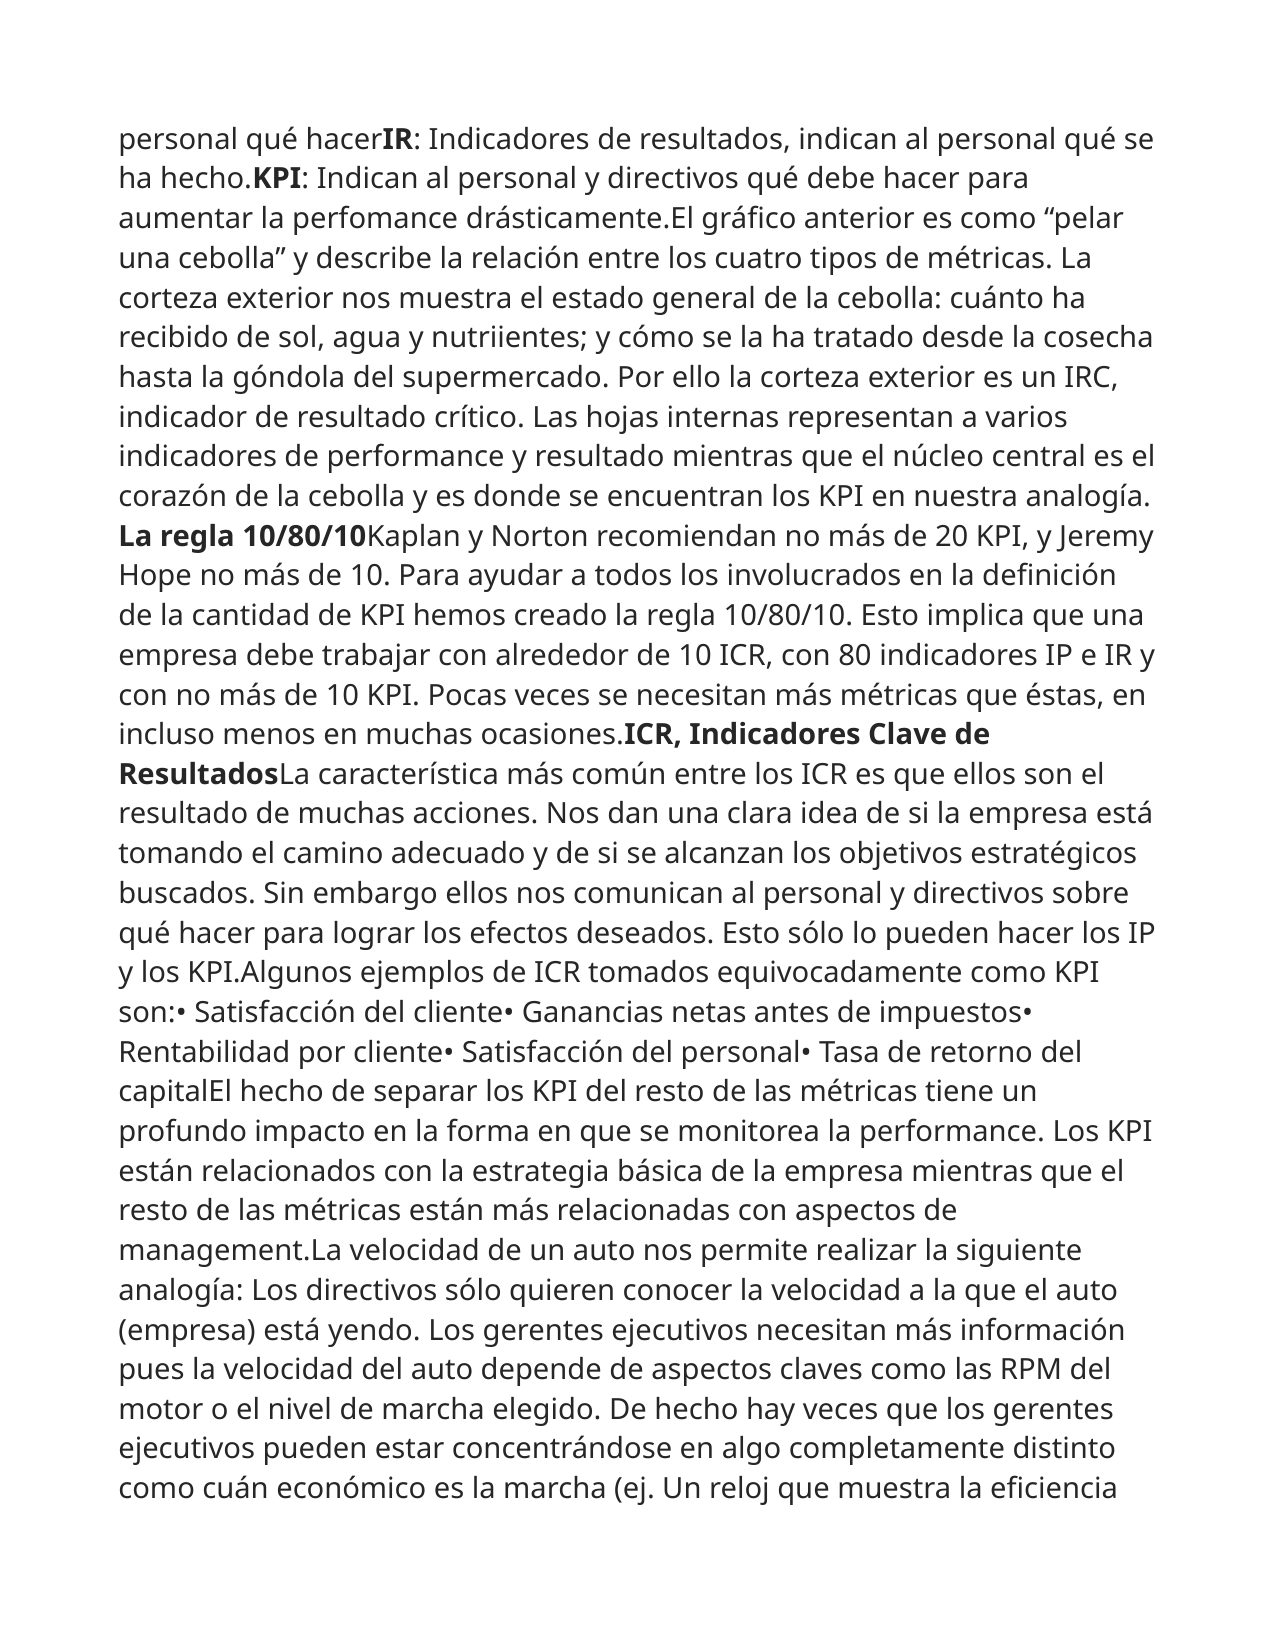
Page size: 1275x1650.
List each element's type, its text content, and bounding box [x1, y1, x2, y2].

text personal qué hacer IR: Indicadores de resultados, indican al personal qué se ha hecho. KPI: Indican al personal y directivos qué debe hacer para aumentar la perfomance drásticamente. El gráfico anterior es como “pelar una cebolla” y describe la relación entre los cuatro tipos de métricas. La corteza exterior nos muestra el estado general de la cebolla: cuánto ha recibido de sol, agua y nutriientes; y cómo se la ha tratado desde la cosecha hasta la góndola del supermercado. Por ello la corteza exterior es un IRC, indicador de resultado crítico. Las hojas internas representan a varios indicadores de performance y resultado mientras que el núcleo central es el corazón de la cebolla y es donde se encuentran los KPI en nuestra analogía. La regla 10/80/10 Kaplan y Norton recomiendan no más de 20 KPI, y Jeremy Hope no más de 10. Para ayudar a todos los involucrados en la definición de la cantidad de KPI hemos creado la regla 10/80/10. Esto implica que una empresa debe trabajar con alrededor de 10 ICR, con 80 indicadores IP e IR y con no más de 10 KPI. Pocas veces se necesitan más métricas que éstas, en incluso menos en muchas ocasiones. ICR, Indicadores Clave de Resultados La característica más común entre los ICR es que ellos son el resultado de muchas acciones. Nos dan una clara idea de si la empresa está tomando el camino adecuado y de si se alcanzan los objetivos estratégicos buscados. Sin embargo ellos nos comunican al personal y directivos sobre qué hacer para lograr los efectos deseados. Esto sólo lo pueden hacer los IP y los KPI. Algunos ejemplos de ICR tomados equivocadamente como KPI son: • Satisfacción del cliente • Ganancias netas antes de impuestos • Rentabilidad por cliente • Satisfacción del personal • Tasa de retorno del capital El hecho de separar los KPI del resto de las métricas tiene un profundo impacto en la forma en que se monitorea la performance. Los KPI están relacionados con la estrategia básica de la empresa mientras que el resto de las métricas están más relacionadas con aspectos de management. La velocidad de un auto nos permite realizar la siguiente analogía: Los directivos sólo quieren conocer la velocidad a la que el auto (empresa) está yendo. Los gerentes ejecutivos necesitan más información pues la velocidad del auto depende de aspectos claves como las RPM del motor o el nivel de marcha elegido. De hecho hay veces que los gerentes ejecutivos pueden estar concentrándose en algo completamente distinto como cuán económico es la marcha (ej. Un reloj que muestra la eficiencia [118, 118, 1157, 1507]
